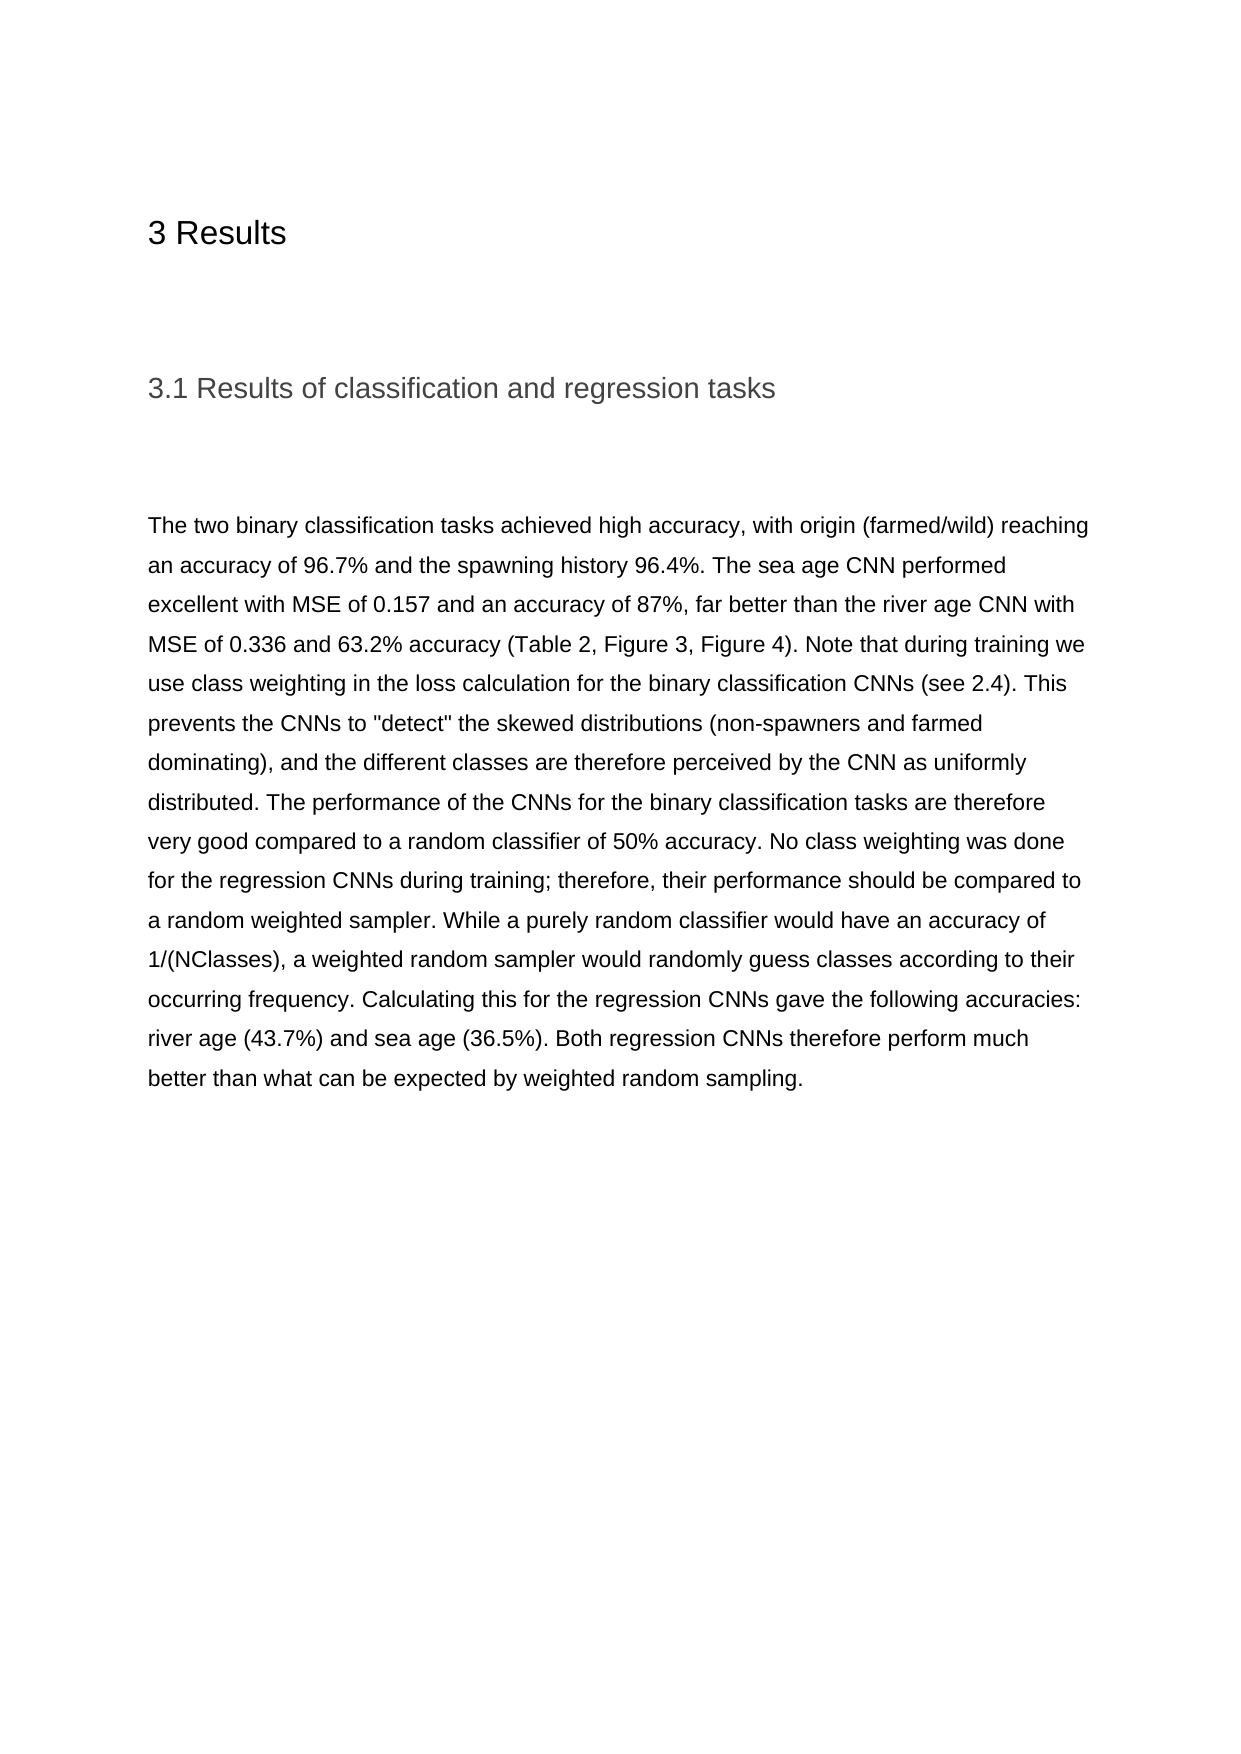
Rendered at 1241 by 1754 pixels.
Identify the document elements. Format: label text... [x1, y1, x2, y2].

subtitle 3 Results [83, 149, 1157, 252]
subtitle 3.1 Results of classification and regression tasks [83, 306, 1157, 469]
text The two binary classification tasks achieved high accuracy, with origin (farmed/wild) reaching an accuracy of 96.7% and the spawning history 96.4%. The sea age CNN performed excellent with MSE of 0.157 and an accuracy of 87%, far better than the river age CNN with MSE of 0.336 and 63.2% accuracy (Table 2, Figure 3, Figure 4). Note that during training we use class weighting in the loss calculation for the binary classification CNNs (see 2.4). This prevents the CNNs to "detect" the skewed distributions (non-spawners and farmed dominating), and the different classes are therefore perceived by the CNN as uniformly distributed. The performance of the CNNs for the binary classification tasks are therefore very good compared to a random classifier of 50% accuracy. No class weighting was done for the regression CNNs during training; therefore, their performance should be compared to a random weighted sampler. While a purely random classifier would have an accuracy of 1/(NClasses), a weighted random sampler would randomly guess classes according to their occurring frequency. Calculating this for the regression CNNs gave the following accuracies: river age (43.7%) and sea age (36.5%). Both regression CNNs therefore perform much better than what can be expected by weighted random sampling. [148, 512, 1093, 1091]
